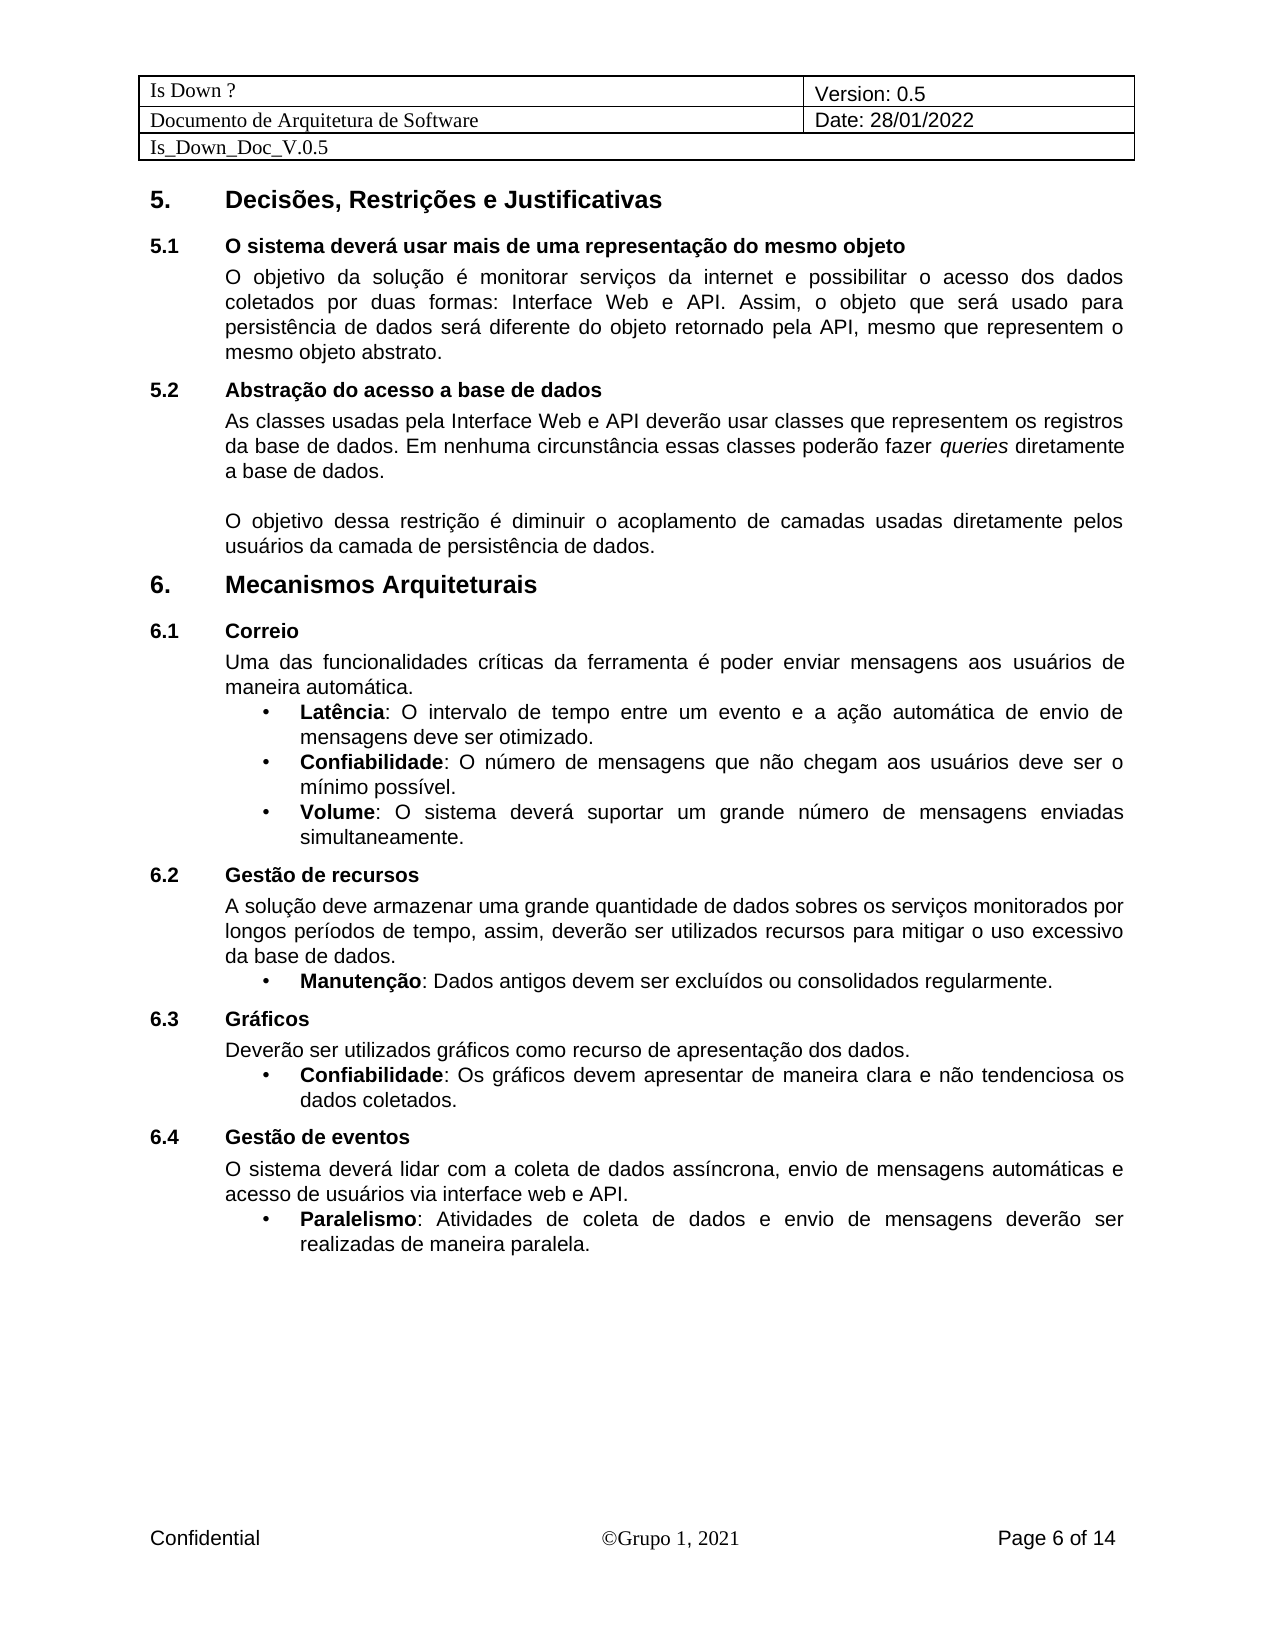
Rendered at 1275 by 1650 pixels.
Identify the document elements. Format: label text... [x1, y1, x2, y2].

list Manutenção: Dados antigos devem ser excluídos ou consolidados regularmente. [262, 968, 1125, 993]
subtitle Correio [150, 618, 1125, 643]
text Deverão ser utilizados gráficos como recurso de apresentação dos dados. [225, 1037, 1125, 1062]
text As classes usadas pela Interface Web e API deverão usar classes que representem os registros da base de dados. Em nenhuma circunstância essas classes poderão fazer queries diretamente a base de dados. [225, 408, 1125, 483]
text O sistema deverá lidar com a coleta de dados assíncrona, envio de mensagens automáticas e acesso de usuários via interface web e API. [225, 1155, 1125, 1205]
subtitle Gráficos [150, 1005, 1125, 1030]
list Confiabilidade: O número de mensagens que não chegam aos usuários deve ser o mínimo possível. [262, 749, 1125, 799]
text A solução deve armazenar uma grande quantidade de dados sobres os serviços monitorados por longos períodos de tempo, assim, deverão ser utilizados recursos para mitigar o uso excessivo da base de dados. [225, 893, 1125, 968]
list Volume: O sistema deverá suportar um grande número de mensagens enviadas simultaneamente. [262, 799, 1125, 849]
list Confiabilidade: Os gráficos devem apresentar de maneira clara e não tendenciosa os dados coletados. [262, 1062, 1125, 1112]
list Paralelismo: Atividades de coleta de dados e envio de mensagens deverão ser realizadas de maneira paralela. [262, 1205, 1125, 1255]
text O objetivo dessa restrição é diminuir o acoplamento de camadas usadas diretamente pelos usuários da camada de persistência de dados. [225, 508, 1125, 558]
subtitle O sistema deverá usar mais de uma representação do mesmo objeto [150, 233, 1125, 258]
subtitle Abstração do acesso a base de dados [150, 377, 1125, 402]
subtitle Decisões, Restrições e Justificativas [150, 185, 1125, 214]
text Uma das funcionalidades críticas da ferramenta é poder enviar mensagens aos usuários de maneira automática. [225, 649, 1125, 699]
subtitle Gestão de recursos [150, 862, 1125, 887]
list Latência: O intervalo de tempo entre um evento e a ação automática de envio de mensagens deve ser otimizado. [262, 699, 1125, 749]
subtitle Gestão de eventos [150, 1124, 1125, 1149]
subtitle Mecanismos Arquiteturais [150, 570, 1125, 599]
text O objetivo da solução é monitorar serviços da internet e possibilitar o acesso dos dados coletados por duas formas: Interface Web e API. Assim, o objeto que será usado para persistência de dados será diferente do objeto retornado pela API, mesmo que representem o mesmo objeto abstrato. [225, 264, 1125, 364]
